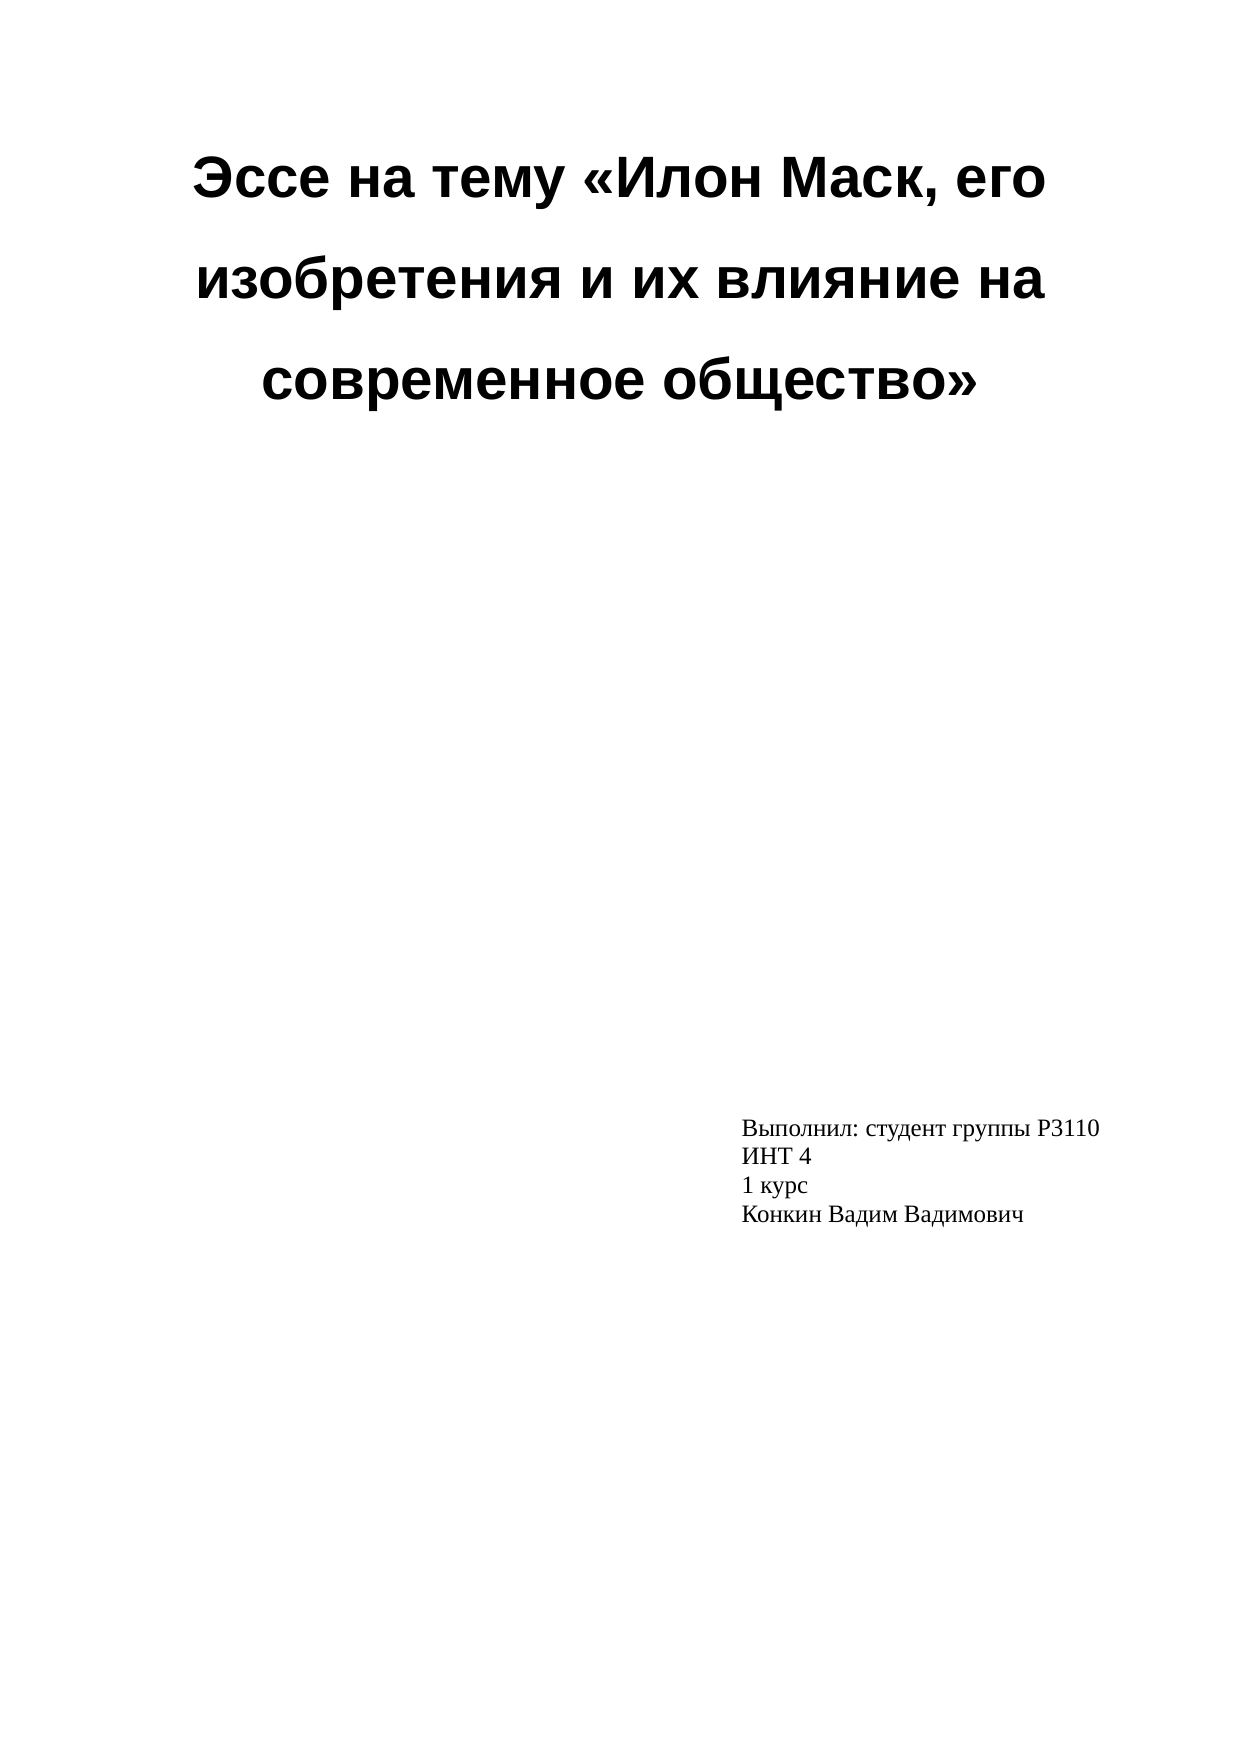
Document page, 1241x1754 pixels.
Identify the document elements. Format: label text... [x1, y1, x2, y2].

title Эссе на тему «Илон Маск, его изобретения и их влияние на современное общество» [118, 143, 1122, 411]
